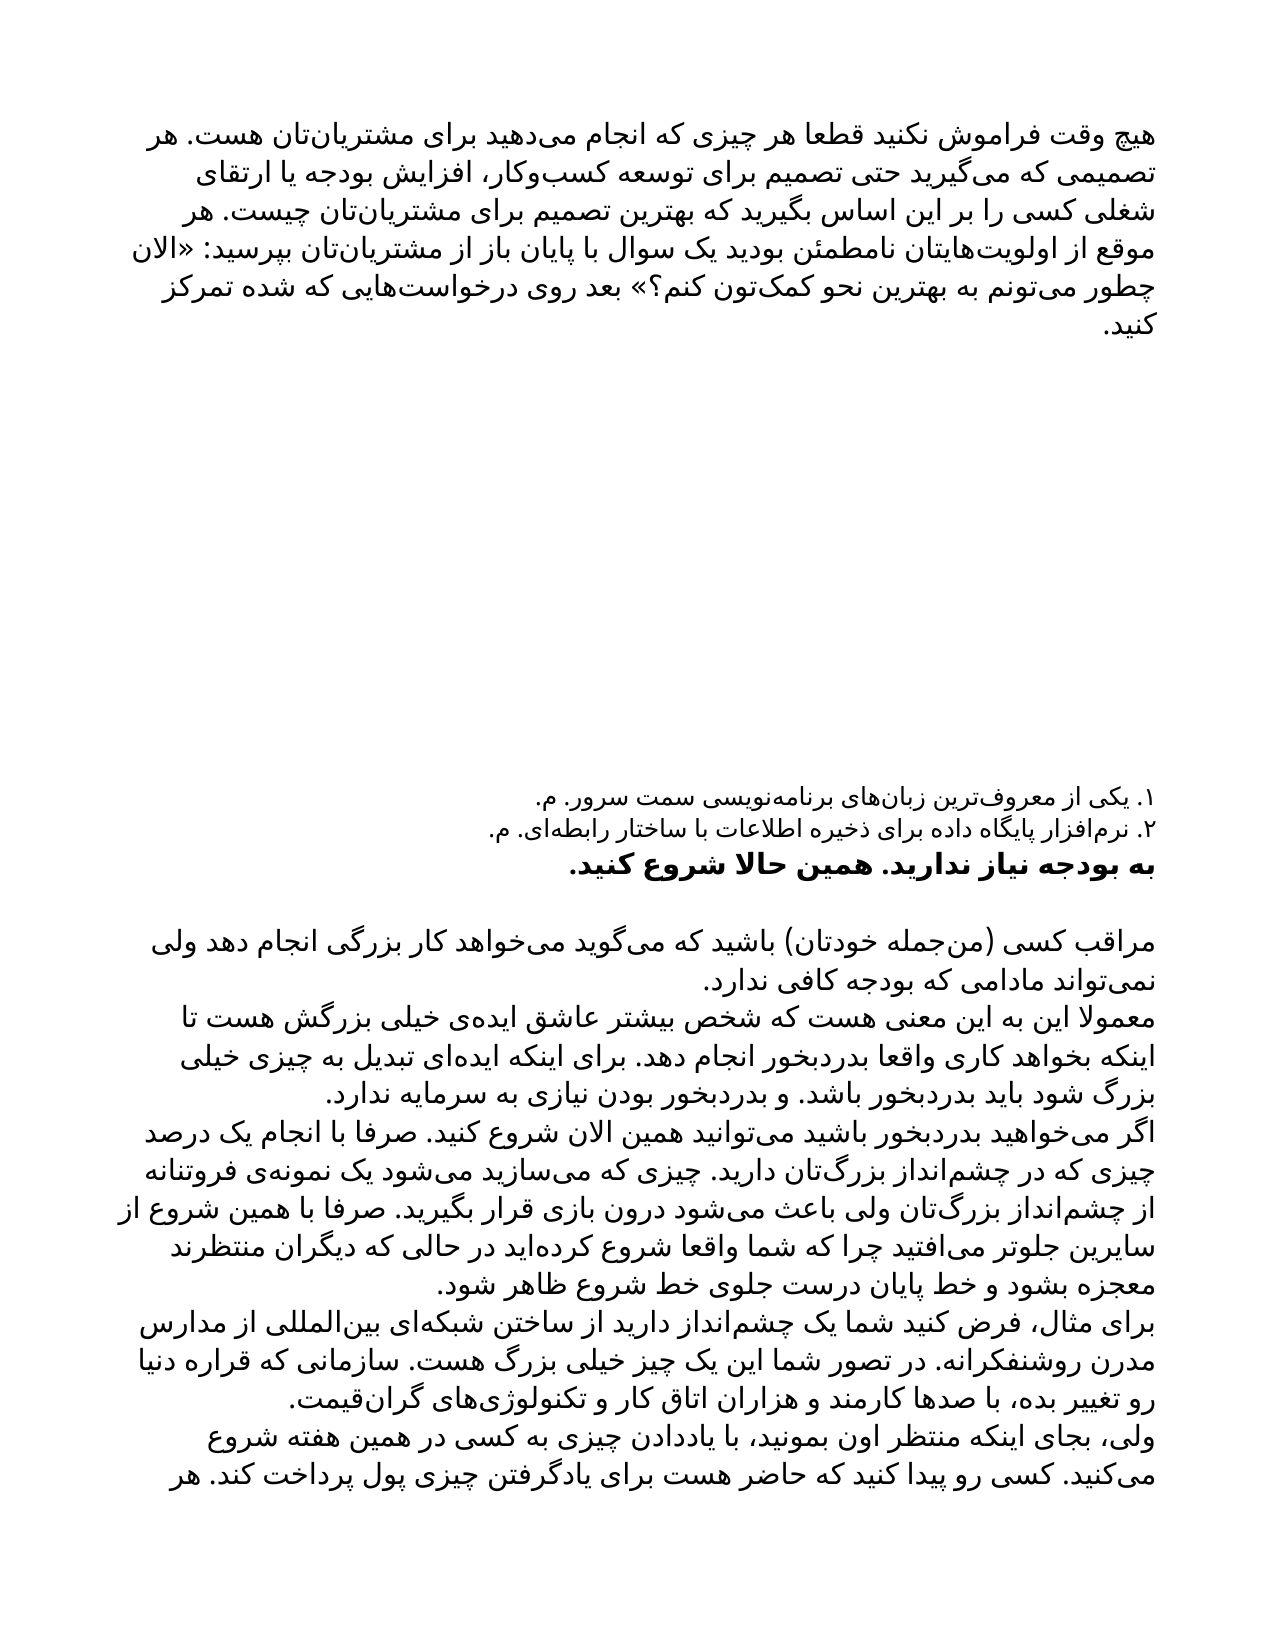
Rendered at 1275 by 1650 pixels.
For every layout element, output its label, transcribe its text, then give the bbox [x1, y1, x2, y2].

text هیچ وقت فراموش نکنید قطعا هر چیزی که انجام می‌دهید برای مشتریان‌تان هست. هر تصمیمی که می‌گیرید حتی تصمیم برای توسعه کسب‌وکار، افزایش بودجه یا ارتقای شغلی کسی را بر این اساس بگیرید که بهترین تصمیم برای مشتریان‌تان چیست. هر موقع از اولویت‌هایتان نامطمئن بودید یک سوال با پایان باز از مشتریان‌تان بپرسید: «الان چطور می‌تونم به بهترین نحو کمک‌تون کنم؟» بعد روی درخواست‌هایی که شده تمرکز کنید. [118, 118, 1157, 346]
text معمولا این به این معنی هست که شخص بیشتر عاشق ایده‌ی خیلی بزرگش هست تا اینکه بخواهد کاری واقعا بدردبخور انجام دهد. برای اینکه ایده‌ای تبدیل به چیزی خیلی بزرگ شود باید بدردبخور باشد. و بدردبخور بودن نیازی به سرمایه ندارد. [118, 1002, 1157, 1116]
text ۲. نرم‌افزار پایگاه داده برای ذخیره اطلاعات با ساختار رابطه‌ای. م. [118, 815, 1157, 848]
text ۱. یکی از معروف‌ترین زبان‌های برنامه‌نویسی سمت سرور. م. [118, 783, 1157, 815]
text برای مثال، فرض کنید شما یک چشم‌انداز دارید از ساختن شبکه‌ای بین‌المللی از مدارس مدرن روشنفکرانه. در تصور شما این یک چیز خیلی بزرگ هست. سازمانی که قراره دنیا رو تغییر بده، با صدها کارمند و هزاران اتاق کار و تکنولوژی‌های گران‌قیمت. ولی، بجای اینکه منتظر اون بمونید، با یاددادن چیزی به کسی در همین هفته شروع می‌کنید. کسی رو پیدا کنید که حاضر هست برای یادگرفتن چیزی پول پرداخت کند. هر جایی که ممکن بود جلسه را تشکیل دهید و شروع کنید. چیزی جز یک دانشجو و یک دفتریادداشت لازم نخواهید داشت ولی حالا درون کسب‌وکارتان هستید و می‌توانید از همینجا توسعه‌اش دهید. [118, 1306, 1157, 1496]
text به بودجه نیاز ندارید. همین حالا شروع کنید. [118, 848, 1157, 886]
text اگر می‌خواهید بدردبخور باشید می‌توانید همین الان شروع کنید. صرفا با انجام یک درصد چیزی که در چشم‌انداز بزرگ‌تان دارید. چیزی که می‌سازید می‌شود یک نمونه‌ی فروتنانه از چشم‌انداز بزرگ‌تان ولی باعث می‌شود درون بازی قرار بگیرید. صرفا با همین شروع از سایرین جلوتر می‌افتید چرا که شما واقعا شروع کرده‌اید در حالی که دیگران منتظرند معجزه بشود و خط پایان درست جلوی خط شروع ظاهر شود. [118, 1116, 1157, 1306]
text مراقب کسی (من‌جمله خودتان) باشید که می‌گوید می‌خواهد کار بزرگی انجام دهد ولی نمی‌تواند مادامی که بودجه کافی ندارد. [118, 926, 1157, 1002]
